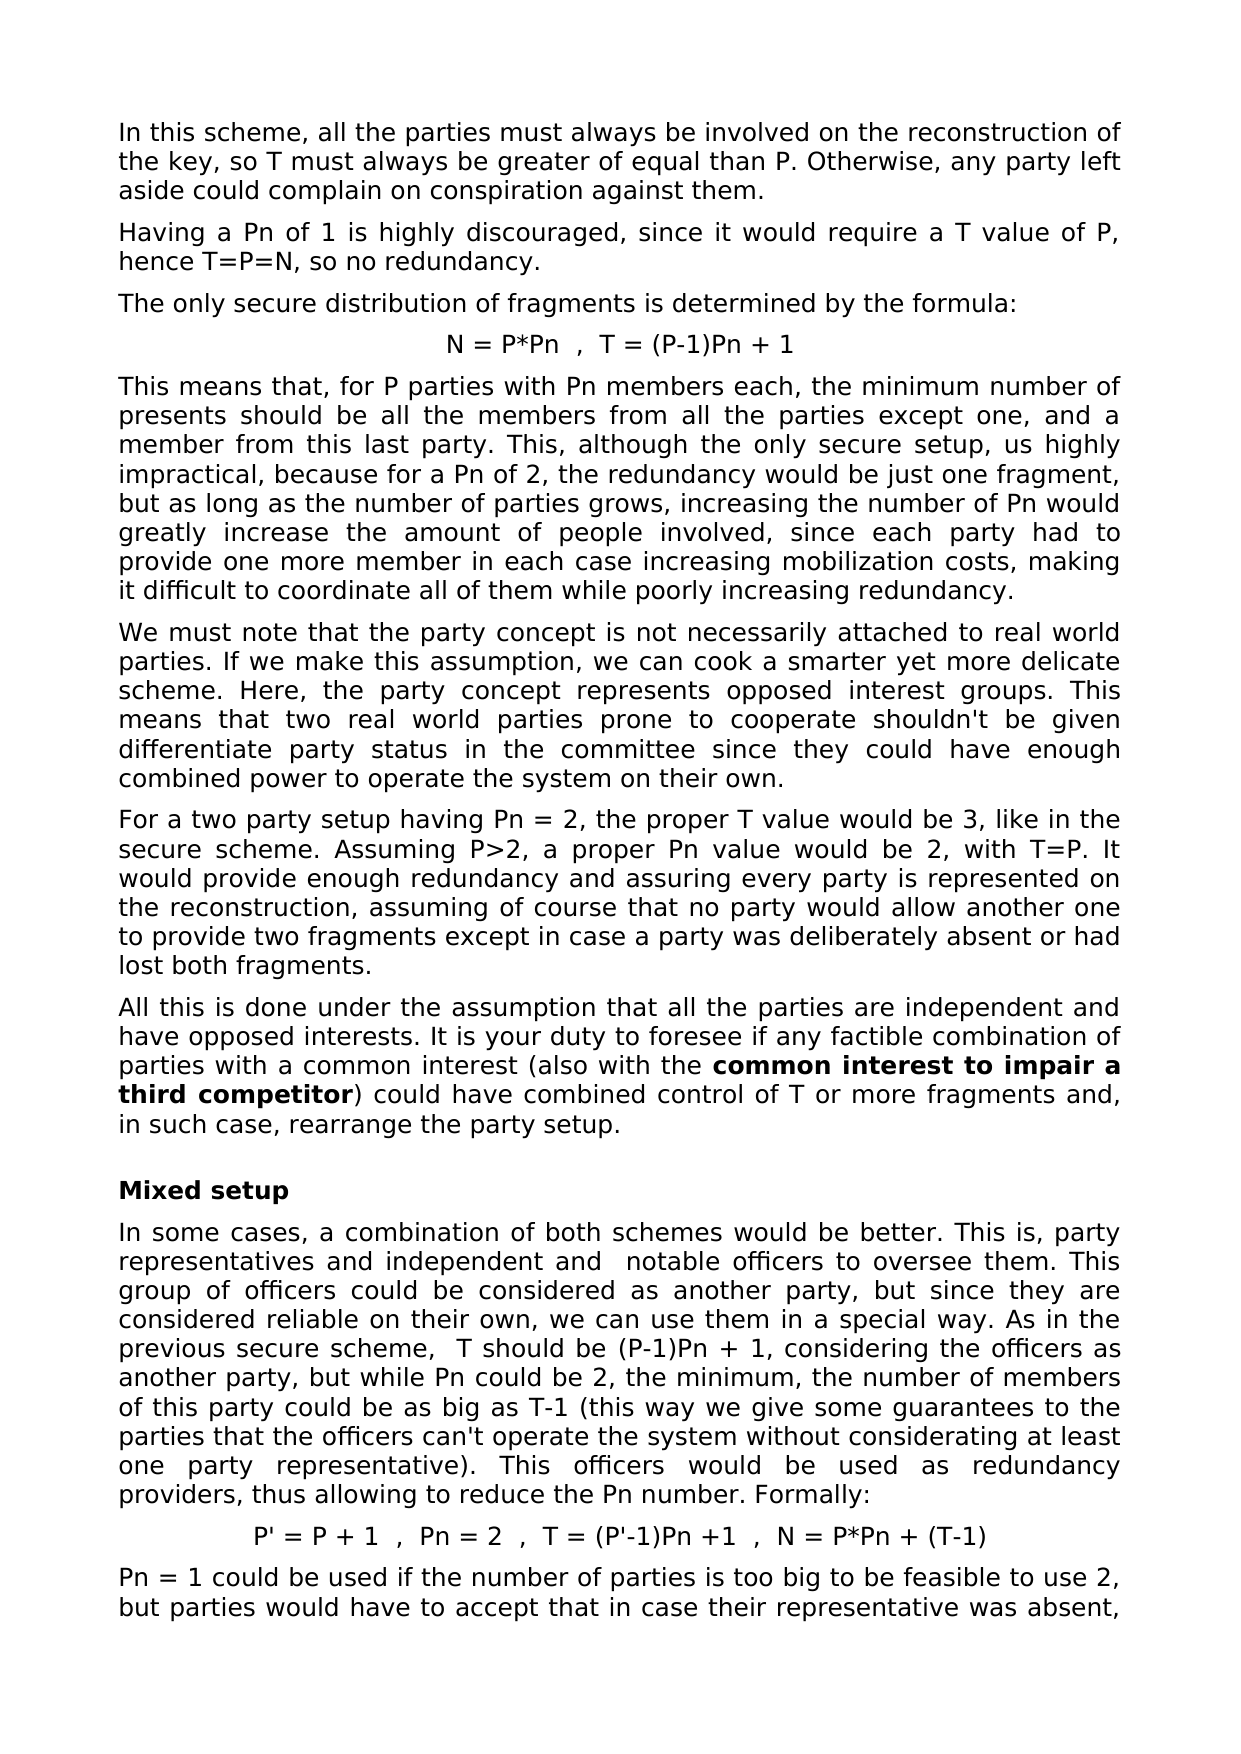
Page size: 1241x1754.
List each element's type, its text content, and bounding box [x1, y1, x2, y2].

text This means that, for P parties with Pn members each, the minimum number of presents should be all the members from all the parties except one, and a member from this last party. This, although the only secure setup, us highly impractical, because for a Pn of 2, the redundancy would be just one fragment, but as long as the number of parties grows, increasing the number of Pn would greatly increase the amount of people involved, since each party had to provide one more member in each case increasing mobilization costs, making it difficult to coordinate all of them while poorly increasing redundancy. [118, 372, 1122, 606]
subtitle Mixed setup [118, 1176, 1122, 1205]
text N = P*Pn , T = (P-1)Pn + 1 [118, 331, 1122, 360]
text The only secure distribution of fragments is determined by the formula: [118, 289, 1122, 318]
text P' = P + 1 , Pn = 2 , T = (P'-1)Pn +1 , N = P*Pn + (T-1) [118, 1522, 1122, 1551]
text Pn = 1 could be used if the number of parties is too big to be feasible to use 2, but parties would have to accept that in case their representative was absent, [118, 1564, 1122, 1622]
text In this scheme, all the parties must always be involved on the reconstruction of the key, so T must always be greater of equal than P. Otherwise, any party left aside could complain on conspiration against them. [118, 118, 1122, 206]
text All this is done under the assumption that all the parties are independent and have opposed interests. It is your duty to foresee if any factible combination of parties with a common interest (also with the common interest to impair a third competitor) could have combined control of T or more fragments and, in such case, rearrange the party setup. [118, 993, 1122, 1139]
text Having a Pn of 1 is highly discouraged, since it would require a T value of P, hence T=P=N, so no redundancy. [118, 218, 1122, 276]
text We must note that the party concept is not necessarily attached to real world parties. If we make this assumption, we can cook a smarter yet more delicate scheme. Here, the party concept represents opposed interest groups. This means that two real world parties prone to cooperate shouldn't be given differentiate party status in the committee since they could have enough combined power to operate the system on their own. [118, 618, 1122, 793]
text In some cases, a combination of both schemes would be better. This is, party representatives and independent and notable officers to oversee them. This group of officers could be considered as another party, but since they are considered reliable on their own, we can use them in a special way. As in the previous secure scheme, T should be (P-1)Pn + 1, considering the officers as another party, but while Pn could be 2, the minimum, the number of members of this party could be as big as T-1 (this way we give some guarantees to the parties that the officers can't operate the system without considerating at least one party representative). This officers would be used as redundancy providers, thus allowing to reduce the Pn number. Formally: [118, 1218, 1122, 1509]
text For a two party setup having Pn = 2, the proper T value would be 3, like in the secure scheme. Assuming P>2, a proper Pn value would be 2, with T=P. It would provide enough redundancy and assuring every party is represented on the reconstruction, assuming of course that no party would allow another one to provide two fragments except in case a party was deliberately absent or had lost both fragments. [118, 806, 1122, 981]
